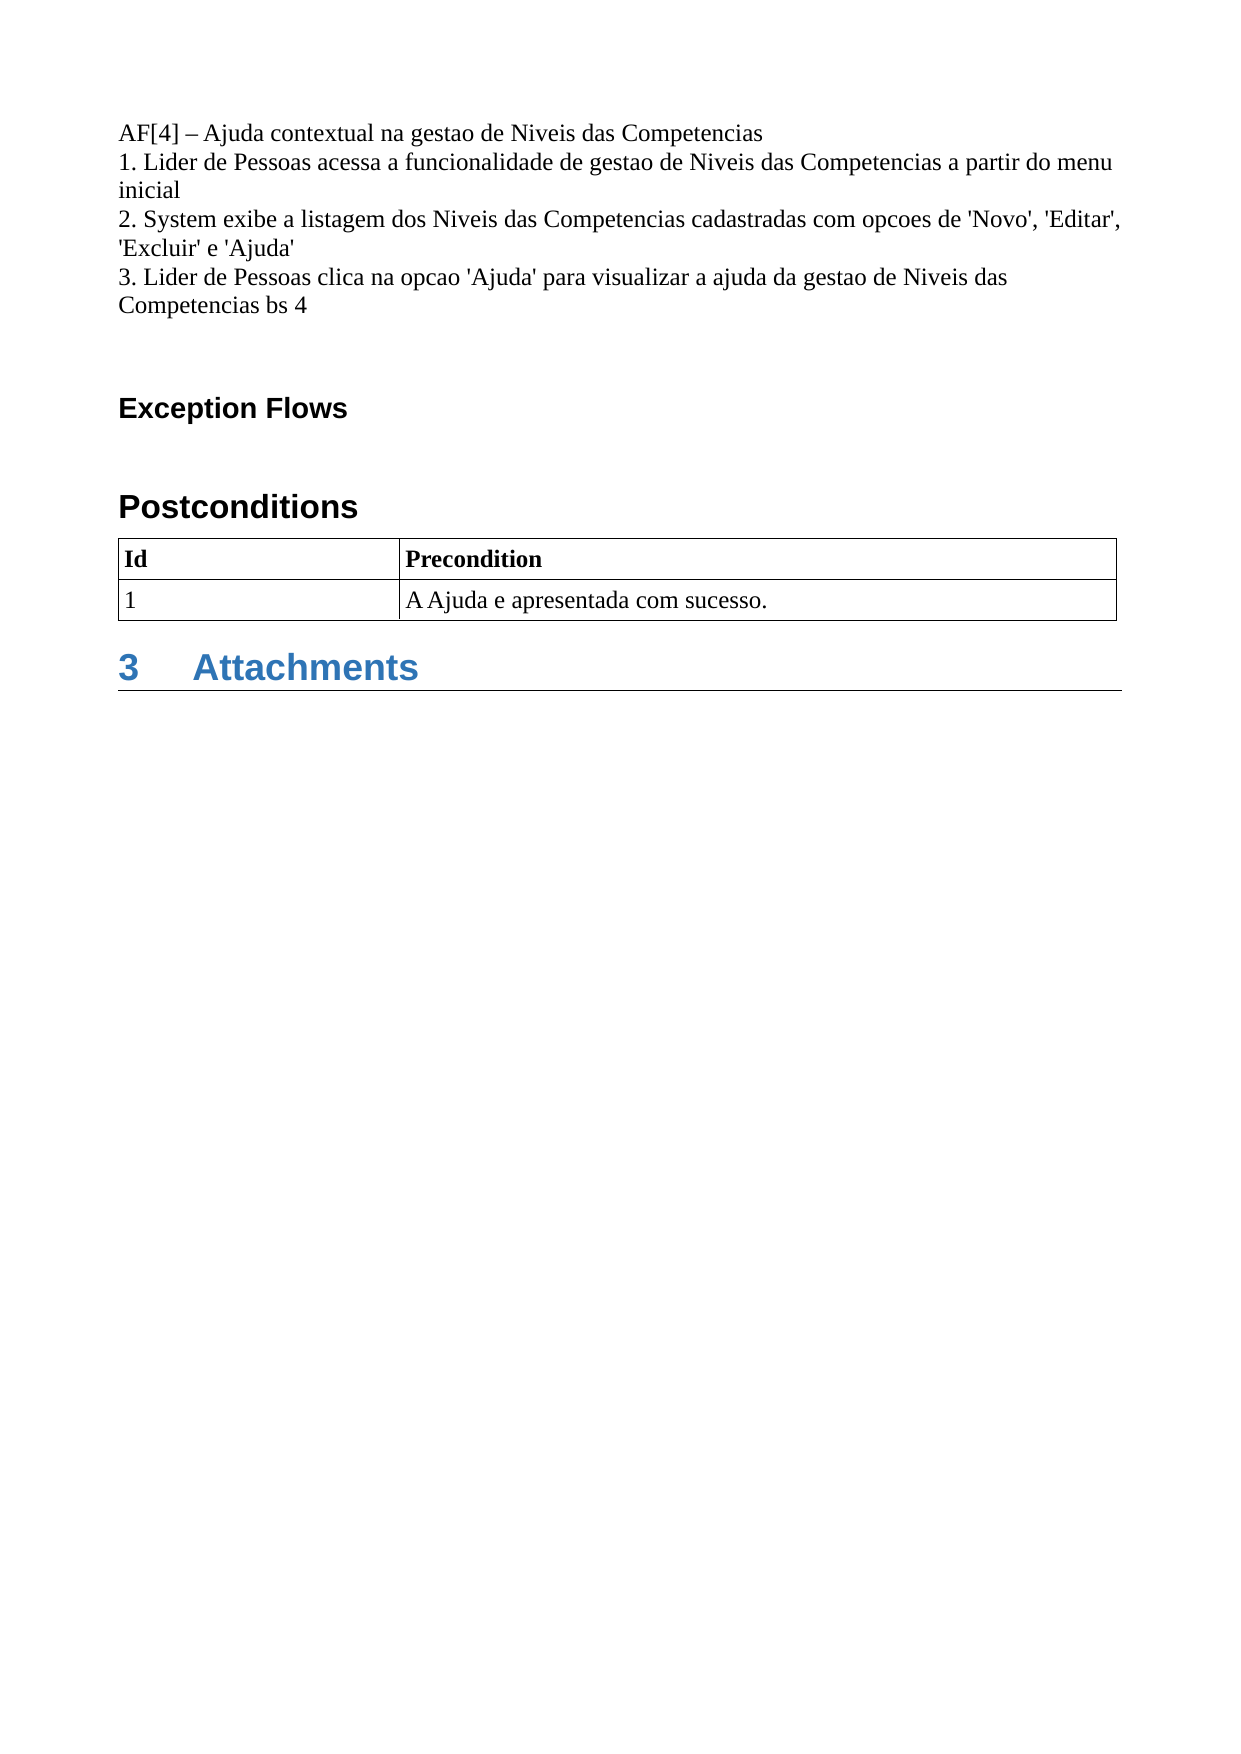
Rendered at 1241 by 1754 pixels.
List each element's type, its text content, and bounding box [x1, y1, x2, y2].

subtitle Postconditions [118, 487, 1122, 526]
subtitle Attachments [118, 645, 1122, 690]
text 3. Lider de Pessoas clica na opcao 'Ajuda' para visualizar a ajuda da gestao de Niveis das Competencias bs 4 [118, 262, 1122, 319]
subtitle Exception Flows [118, 391, 1122, 425]
text AF[4] – Ajuda contextual na gestao de Niveis das Competencias [118, 118, 1122, 147]
text 2. System exibe a listagem dos Niveis das Competencias cadastradas com opcoes de 'Novo', 'Editar', 'Excluir' e 'Ajuda' [118, 204, 1122, 262]
text 1. Lider de Pessoas acessa a funcionalidade de gestao de Niveis das Competencias a partir do menu inicial [118, 147, 1122, 204]
table_header Id [119, 539, 399, 579]
table_cell 1 [119, 580, 399, 619]
table_cell A Ajuda e apresentada com sucesso. [400, 580, 1116, 619]
table_header Precondition [400, 539, 1116, 579]
